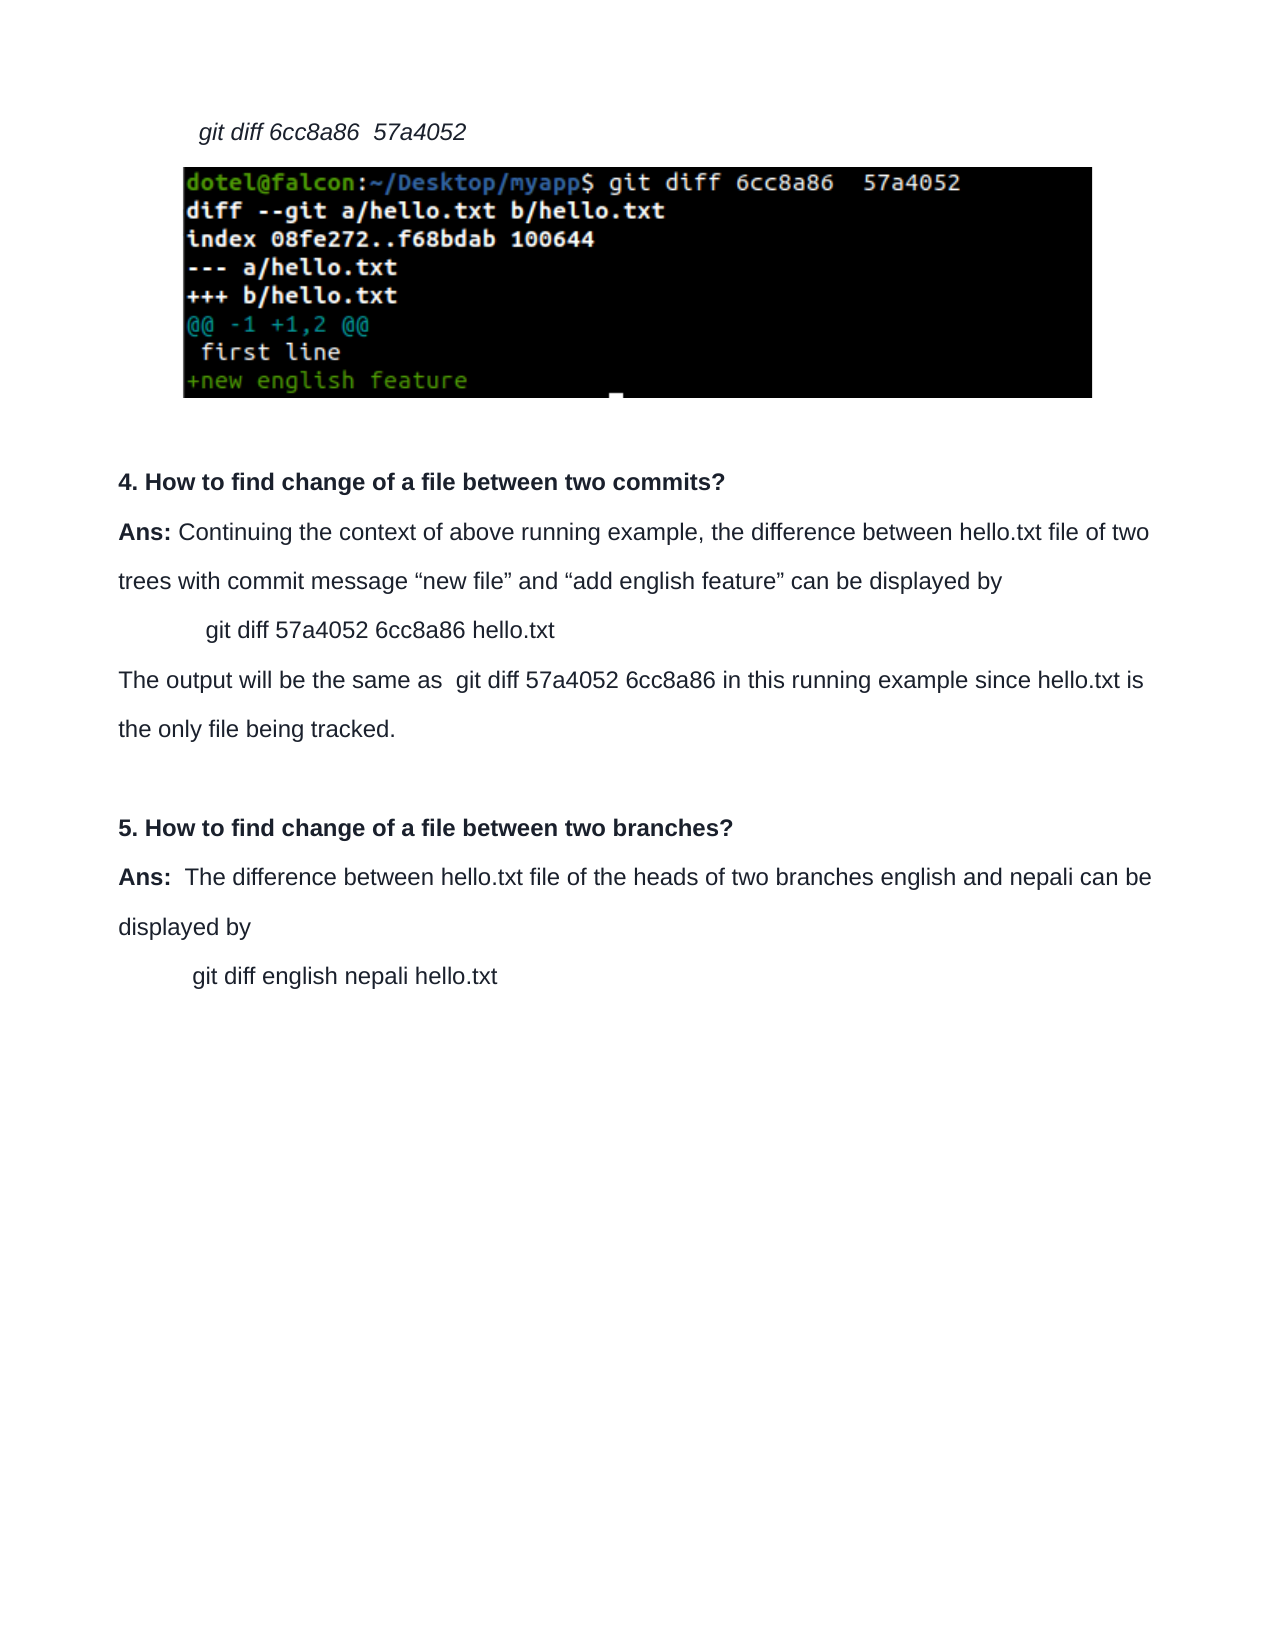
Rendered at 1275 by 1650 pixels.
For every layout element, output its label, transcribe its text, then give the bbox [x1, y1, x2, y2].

text 4. How to find change of a file between two commits? [118, 468, 1157, 496]
text The output will be the same as git diff 57a4052 6cc8a86 in this running example since hello.txt is the only file being tracked. [118, 666, 1157, 743]
text git diff 57a4052 6cc8a86 hello.txt [118, 616, 1157, 644]
text git diff english nepali hello.txt [118, 962, 1157, 990]
text 5. How to find change of a file between two branches? [118, 814, 1157, 842]
text git diff 6cc8a86 57a4052 [118, 118, 1157, 146]
picture [182, 167, 1093, 398]
text Ans: The difference between hello.txt file of the heads of two branches english and nepali can be displayed by [118, 863, 1157, 940]
text Ans: Continuing the context of above running example, the difference between hello.txt file of two trees with commit message “new file” and “add english feature” can be displayed by [118, 518, 1157, 595]
